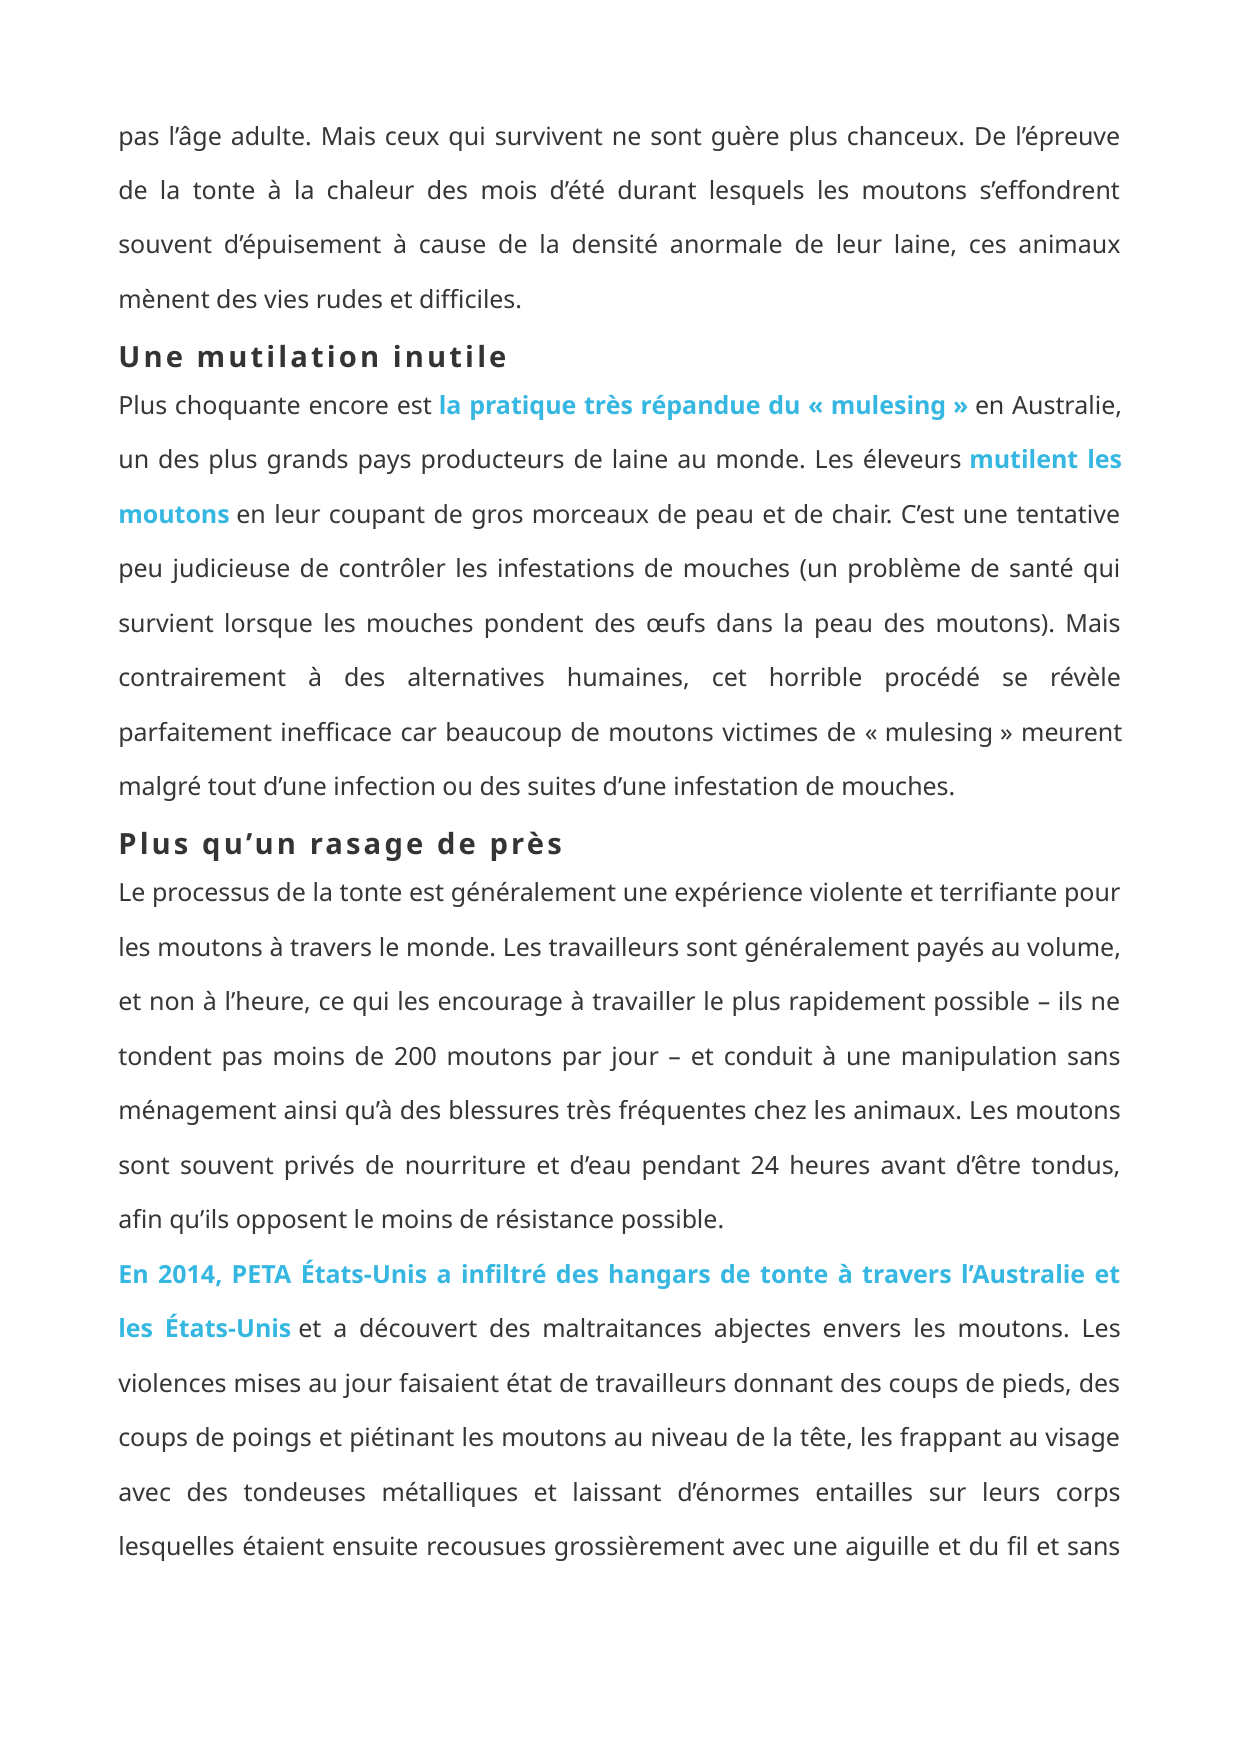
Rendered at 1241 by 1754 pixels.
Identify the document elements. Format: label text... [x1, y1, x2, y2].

subtitle Plus qu’un rasage de près [118, 823, 1122, 863]
text Plus choquante encore est la pratique très répandue du « mulesing » en Australie, un des plus grands pays producteurs de laine au monde. Les éleveurs mutilent les moutons en leur coupant de gros morceaux de peau et de chair. C’est une tentative peu judicieuse de contrôler les infestations de mouches (un problème de santé qui survient lorsque les mouches pondent des œufs dans la peau des moutons). Mais contrairement à des alternatives humaines, cet horrible procédé se révèle parfaitement inefficace car beaucoup de moutons victimes de « mulesing » meurent malgré tout d’une infection ou des suites d’une infestation de mouches. [118, 388, 1122, 803]
subtitle Une mutilation inutile [118, 336, 1122, 376]
text pas l’âge adulte. Mais ceux qui survivent ne sont guère plus chanceux. De l’épreuve de la tonte à la chaleur des mois d’été durant lesquels les moutons s’effondrent souvent d’épuisement à cause de la densité anormale de leur laine, ces animaux mènent des vies rudes et difficiles. [118, 118, 1122, 316]
text En 2014, PETA États-Unis a infiltré des hangars de tonte à travers l’Australie et les États-Unis et a découvert des maltraitances abjectes envers les moutons. Les violences mises au jour faisaient état de travailleurs donnant des coups de pieds, des coups de poings et piétinant les moutons au niveau de la tête, les frappant au visage avec des tondeuses métalliques et laissant d’énormes entailles sur leurs corps lesquelles étaient ensuite recousues grossièrement avec une aiguille et du fil et sans [118, 1256, 1122, 1563]
text Le processus de la tonte est généralement une expérience violente et terrifiante pour les moutons à travers le monde. Les travailleurs sont généralement payés au volume, et non à l’heure, ce qui les encourage à travailler le plus rapidement possible – ils ne tondent pas moins de 200 moutons par jour – et conduit à une manipulation sans ménagement ainsi qu’à des blessures très fréquentes chez les animaux. Les moutons sont souvent privés de nourriture et d’eau pendant 24 heures avant d’être tondus, afin qu’ils opposent le moins de résistance possible. [118, 875, 1122, 1236]
